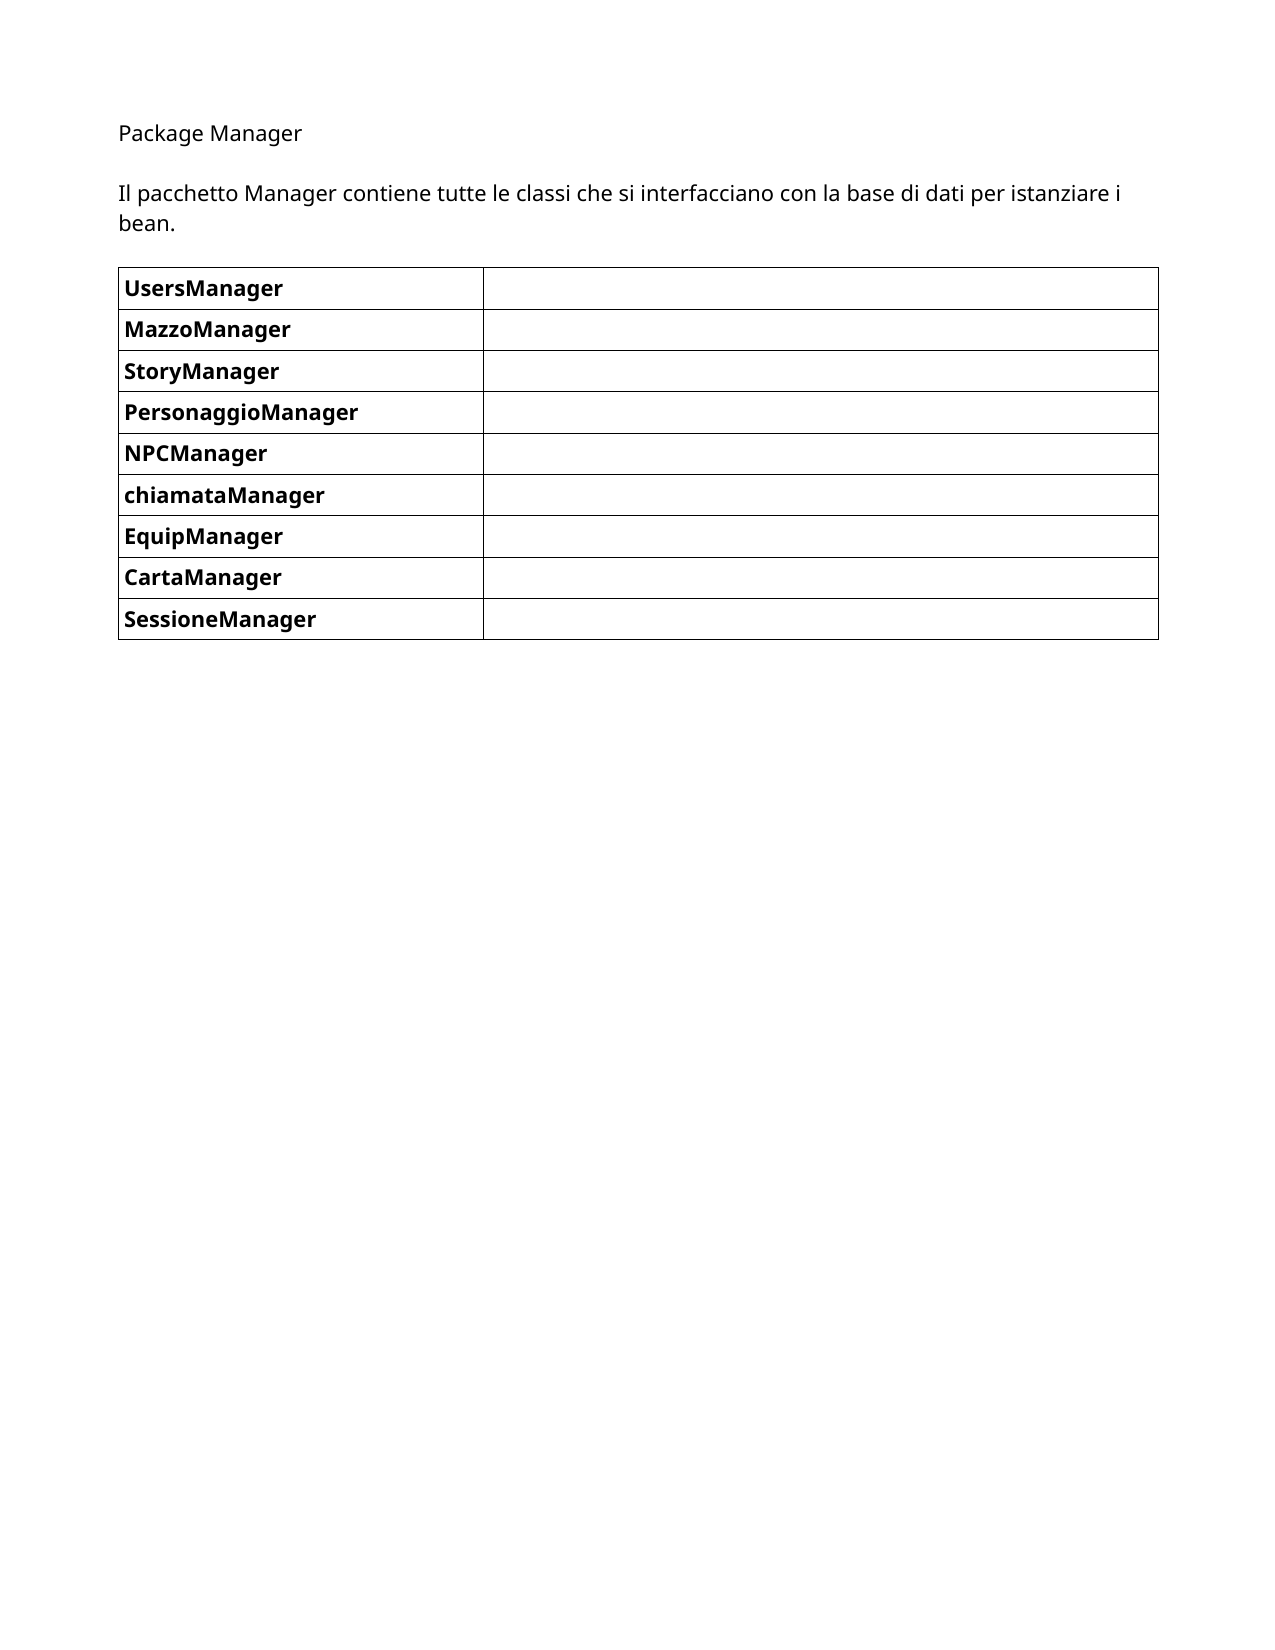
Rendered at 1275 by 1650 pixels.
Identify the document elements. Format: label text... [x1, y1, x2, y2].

table_cell MazzoManager [119, 310, 483, 350]
table_cell NPCManager [119, 434, 483, 474]
table_cell [484, 310, 1158, 350]
table_cell StoryManager [119, 351, 483, 391]
table_cell chiamataManager [119, 475, 483, 515]
table_cell PersonaggioManager [119, 392, 483, 432]
table_cell [484, 558, 1158, 598]
table_cell [484, 392, 1158, 432]
table_cell [484, 475, 1158, 515]
table_cell [484, 516, 1158, 557]
table_cell SessioneManager [119, 599, 483, 639]
table_cell [484, 351, 1158, 391]
table_cell EquipManager [119, 516, 483, 557]
text Package Manager [118, 118, 1157, 148]
table_cell [484, 599, 1158, 639]
table_cell CartaManager [119, 558, 483, 598]
text Il pacchetto Manager contiene tutte le classi che si interfacciano con la base di dati per istanziare i bean. [118, 178, 1157, 237]
table_header [484, 268, 1158, 308]
table_cell [484, 434, 1158, 474]
table_header UsersManager [119, 268, 483, 308]
